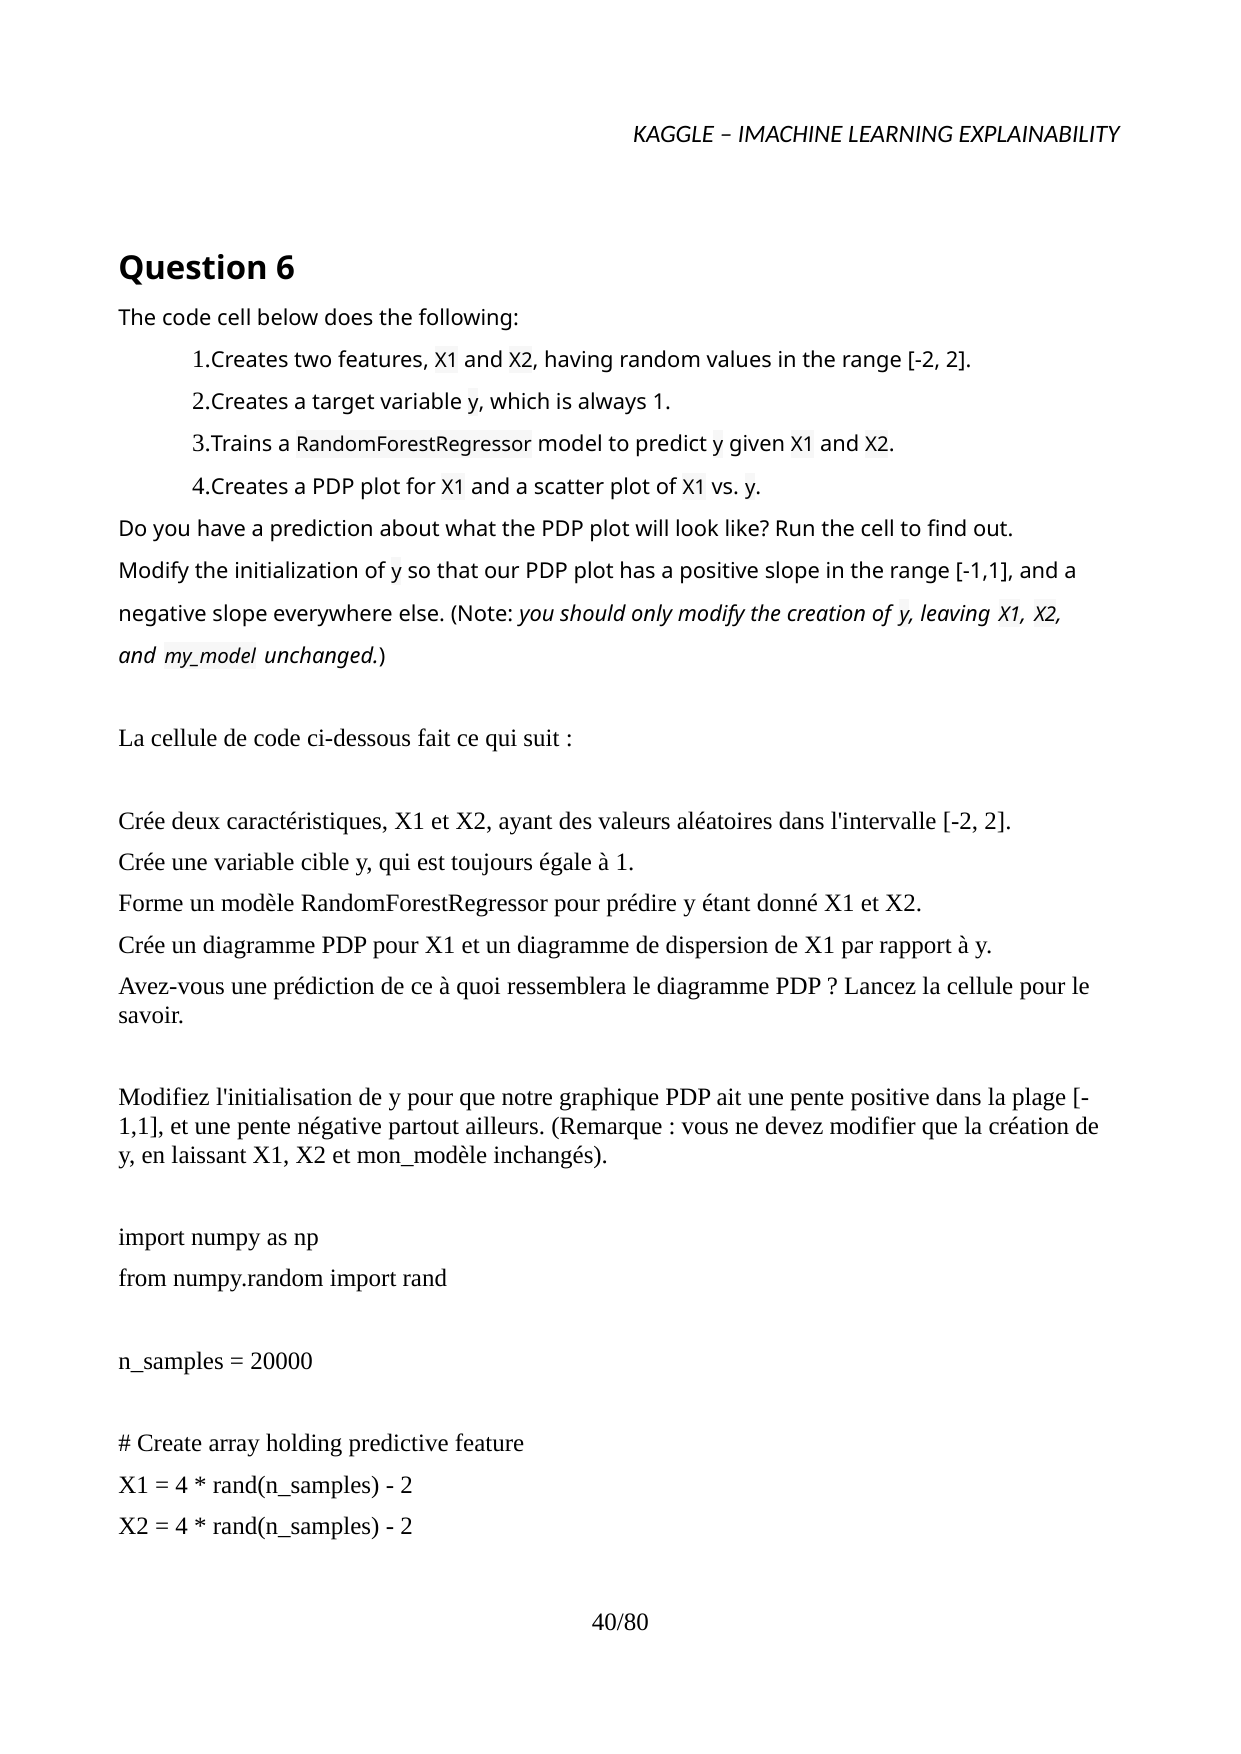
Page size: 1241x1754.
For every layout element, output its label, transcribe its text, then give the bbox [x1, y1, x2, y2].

text X1 = 4 * rand(n_samples) - 2 [118, 1470, 1122, 1498]
list Creates a PDP plot for X1 and a scatter plot of X1 vs. y. [118, 471, 1122, 501]
text # Create array holding predictive feature [118, 1428, 1122, 1457]
text Modifiez l'initialisation de y pour que notre graphique PDP ait une pente positive dans la plage [-1,1], et une pente négative partout ailleurs. (Remarque : vous ne devez modifier que la création de y, en laissant X1, X2 et mon_modèle inchangés). [118, 1082, 1122, 1168]
text X2 = 4 * rand(n_samples) - 2 [118, 1511, 1122, 1540]
text Crée un diagramme PDP pour X1 et un diagramme de dispersion de X1 par rapport à y. [118, 930, 1122, 958]
list Trains a RandomForestRegressor model to predict y given X1 and X2. [118, 428, 1122, 458]
text Crée une variable cible y, qui est toujours égale à 1. [118, 847, 1122, 876]
text Forme un modèle RandomForestRegressor pour prédire y étant donné X1 et X2. [118, 888, 1122, 917]
subtitle Question 6 [118, 244, 1122, 289]
text The code cell below does the following: [118, 302, 1122, 331]
list Creates two features, X1 and X2, having random values in the range [-2, 2]. [118, 344, 1122, 374]
list Creates a target variable y, which is always 1. [118, 386, 1122, 416]
text Do you have a prediction about what the PDP plot will look like? Run the cell to find out. [118, 513, 1122, 543]
text from numpy.random import rand [118, 1263, 1122, 1292]
text Modify the initialization of y so that our PDP plot has a positive slope in the range [-1,1], and a negative slope everywhere else. (Note: you should only modify the creation of y, leaving X1, X2, and my_model unchanged.) [118, 555, 1122, 670]
text import numpy as np [118, 1222, 1122, 1251]
text n_samples = 20000 [118, 1346, 1122, 1375]
text La cellule de code ci-dessous fait ce qui suit : [118, 723, 1122, 752]
text Crée deux caractéristiques, X1 et X2, ayant des valeurs aléatoires dans l'intervalle [-2, 2]. [118, 806, 1122, 835]
text Avez-vous une prédiction de ce à quoi ressemblera le diagramme PDP ? Lancez la cellule pour le savoir. [118, 971, 1122, 1028]
